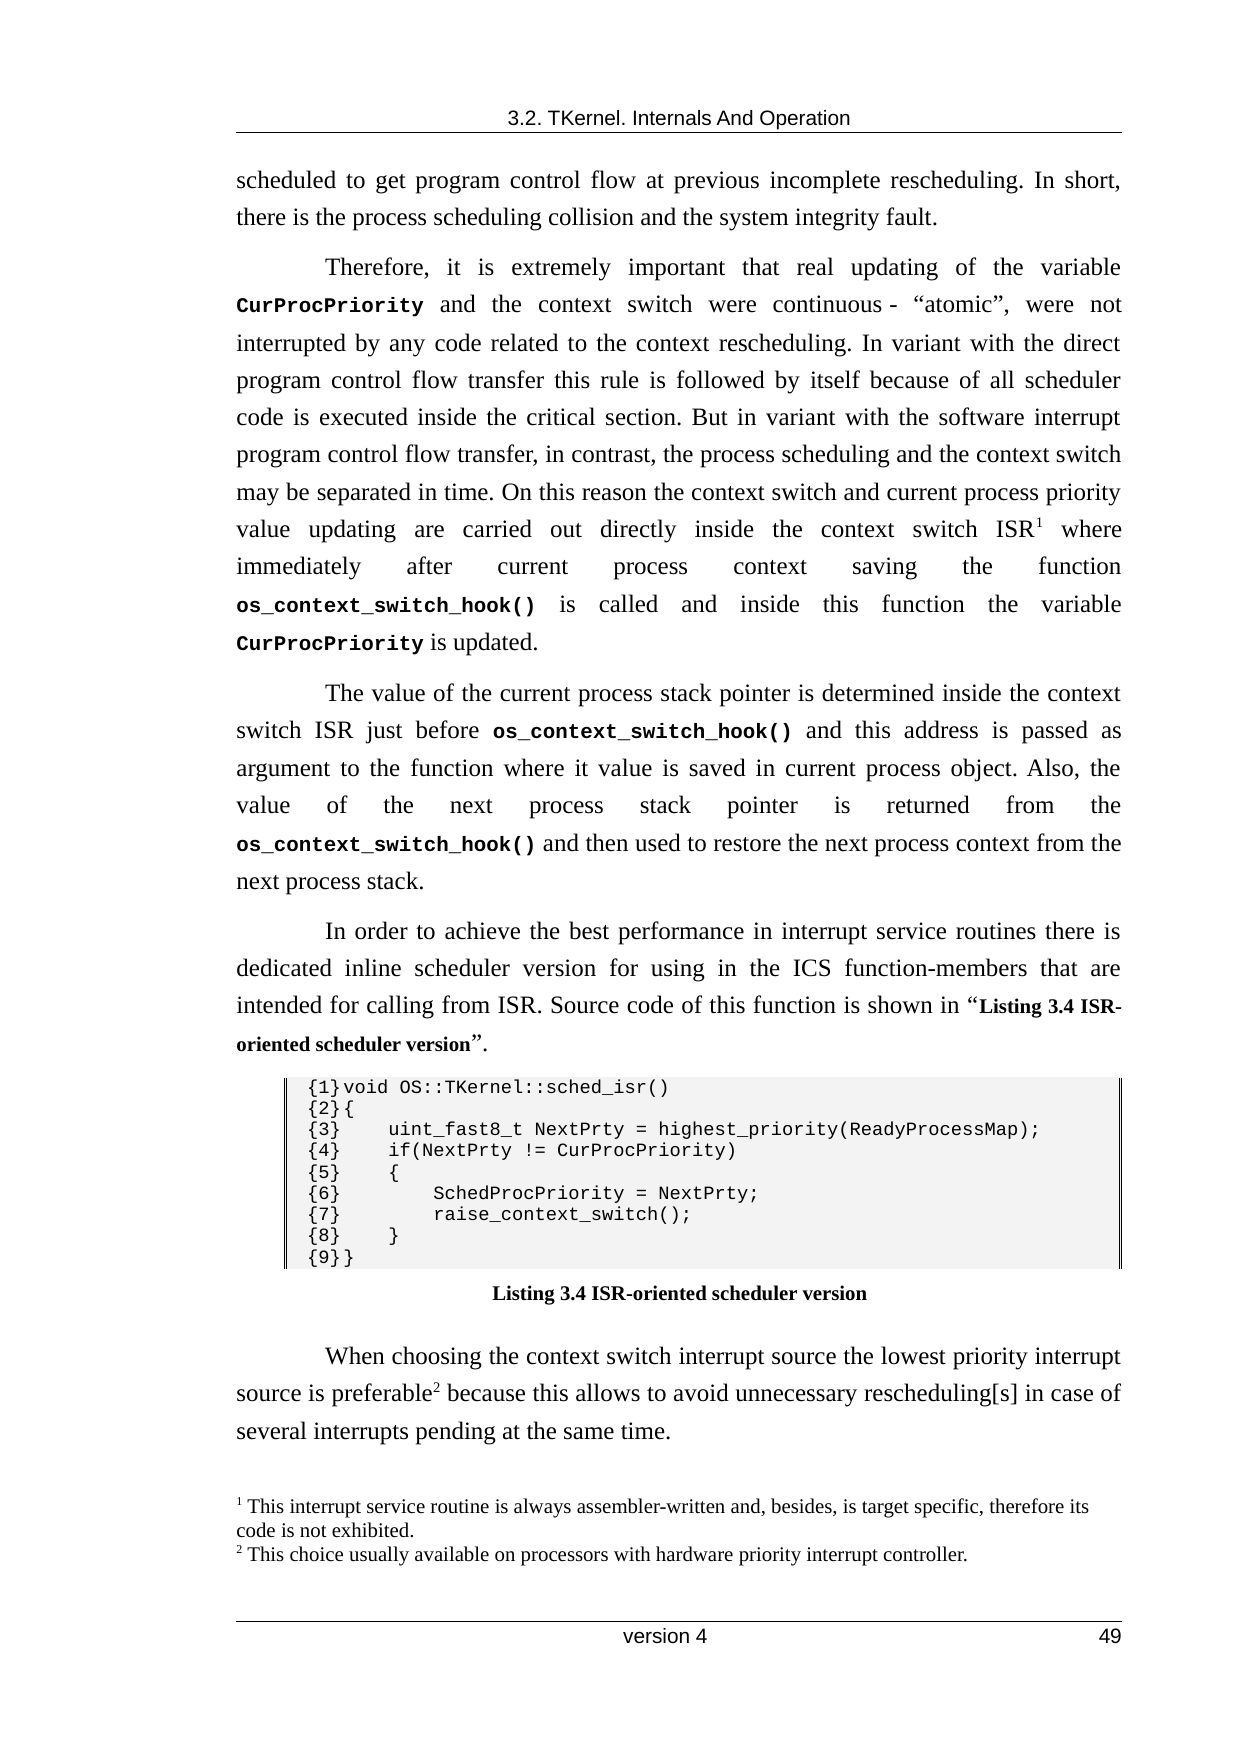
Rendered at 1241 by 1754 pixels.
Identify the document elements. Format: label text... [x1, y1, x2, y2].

text In order to achieve the best performance in interrupt service routines there is dedicated inline scheduler version for using in the ICS function-members that are intended for calling from ISR. Source code of this function is shown in “Listing 3.4 ISR-oriented scheduler version”. [236, 916, 1122, 1056]
list { [287, 1162, 1119, 1184]
text Listing 3.4 ISR-oriented scheduler version [237, 1281, 1122, 1305]
list } [287, 1226, 1119, 1247]
list uint_fast8_t NextPrty = highest_priority(ReadyProcessMap); [287, 1120, 1119, 1141]
text The value of the current process stack pointer is determined inside the context switch ISR just before os_context_switch_hook() and this address is passed as argument to the function where it value is saved in current process object. Also, the value of the next process stack pointer is returned from the os_context_switch_hook() and then used to restore the next process context from the next process stack. [236, 678, 1122, 895]
list SchedProcPriority = NextPrty; [287, 1184, 1119, 1205]
list { [287, 1099, 1119, 1120]
text This choice usually available on processors with hardware priority interrupt controller. [236, 1542, 1122, 1566]
text Therefore, it is extremely important that real updating of the variable CurProcPriority and the context switch were continuous - “atomic”, were not interrupted by any code related to the context rescheduling. In variant with the direct program control flow transfer this rule is followed by itself because of all scheduler code is executed inside the critical section. But in variant with the software interrupt program control flow transfer, in contrast, the process scheduling and the context switch may be separated in time. On this reason the context switch and current process priority value updating are carried out directly inside the context switch ISR where immediately after current process context saving the function os_context_switch_hook() is called and inside this function the variable CurProcPriority is updated. [236, 252, 1122, 656]
text When choosing the context switch interrupt source the lowest priority interrupt source is preferable because this allows to avoid unnecessary rescheduling[s] in case of several interrupts pending at the same time. [236, 1341, 1122, 1444]
text scheduled to get program control flow at previous incomplete rescheduling. In short, there is the process scheduling collision and the system integrity fault. [236, 165, 1122, 231]
text This interrupt service routine is always assembler-written and, besides, is target specific, therefore its code is not exhibited. [236, 1494, 1122, 1542]
list } [287, 1247, 1119, 1269]
list void OS::TKernel::sched_isr() [284, 1077, 1119, 1099]
list raise_context_switch(); [287, 1205, 1119, 1226]
list if(NextPrty != CurProcPriority) [287, 1141, 1119, 1162]
